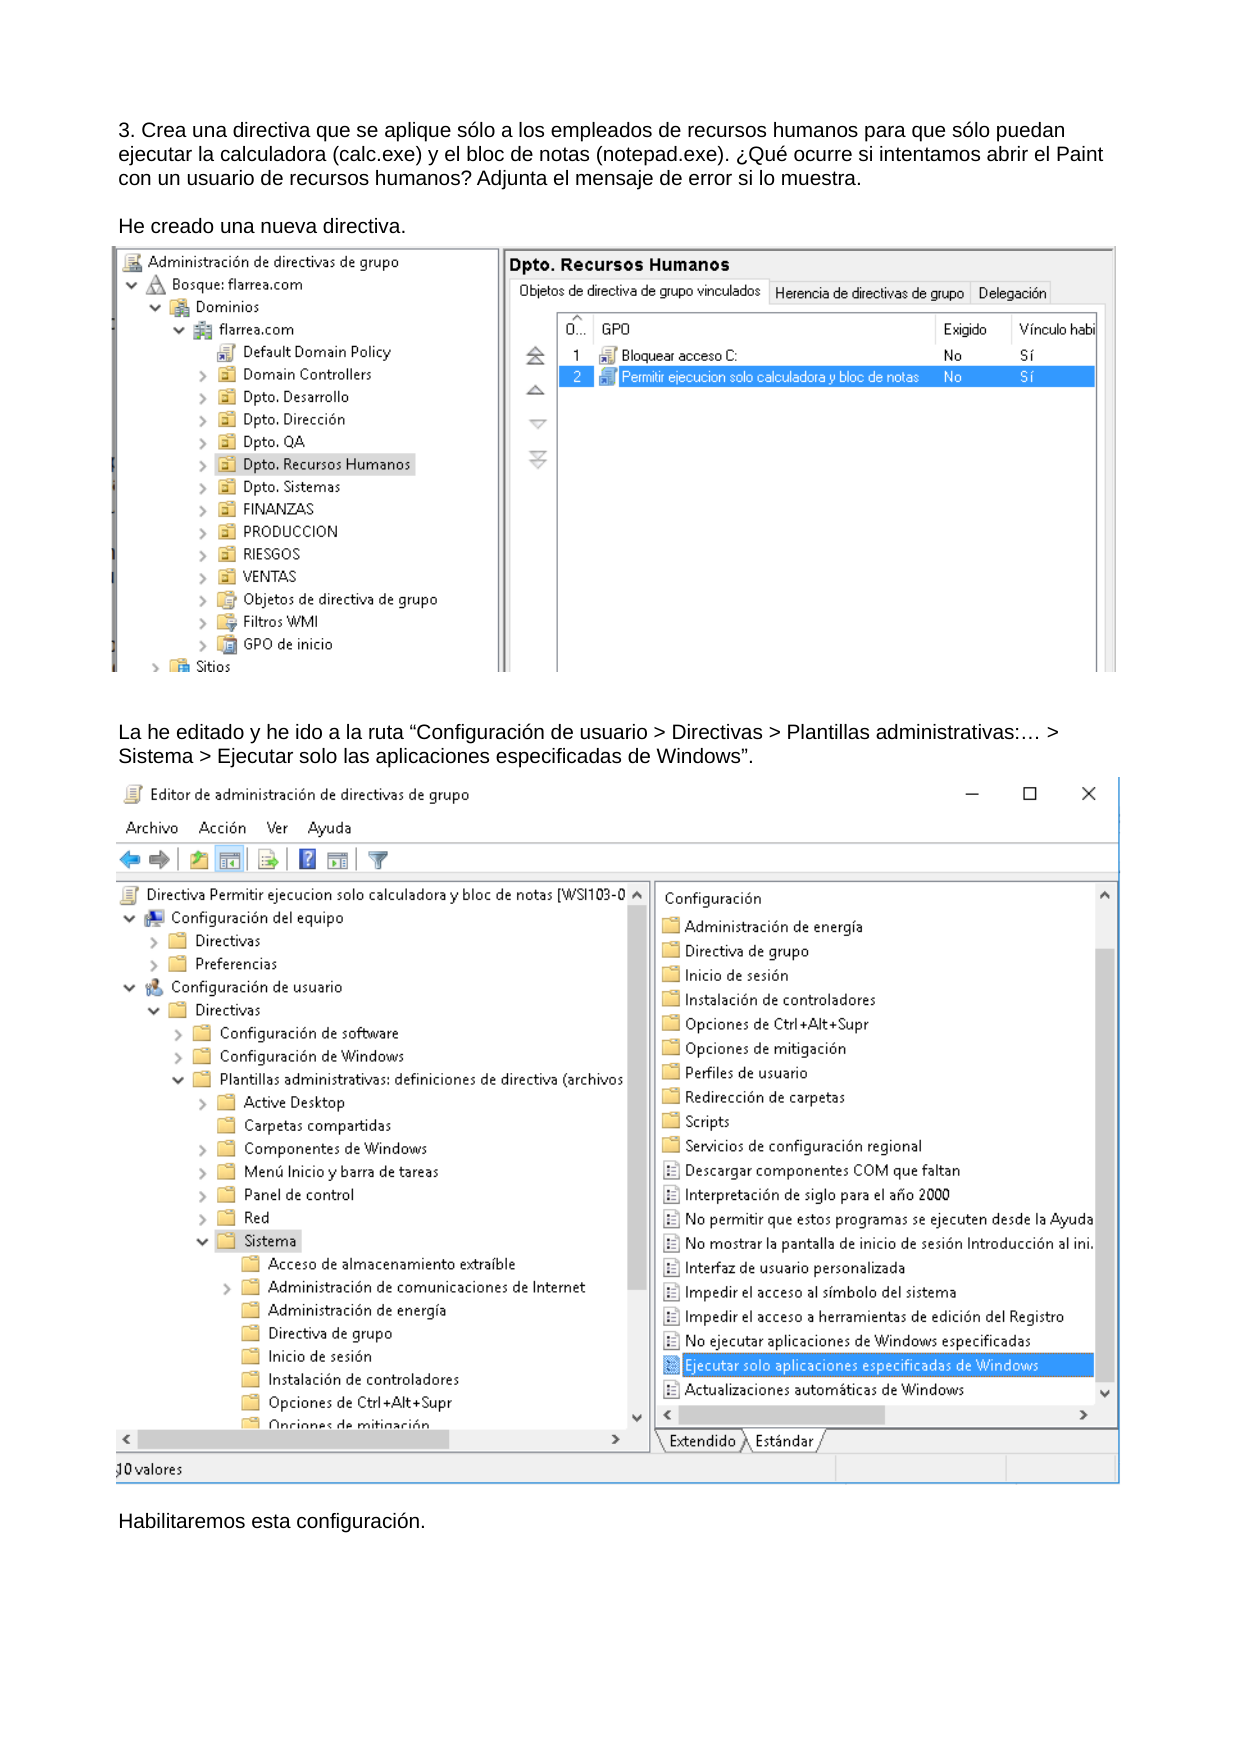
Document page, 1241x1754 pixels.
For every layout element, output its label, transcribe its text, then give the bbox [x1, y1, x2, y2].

text Habilitaremos esta configuración. [118, 1508, 1122, 1532]
text La he editado y he ido a la ruta “Configuración de usuario > Directivas > Plantillas administrativas:… > Sistema > Ejecutar solo las aplicaciones especificadas de Windows”. [118, 720, 1122, 768]
text He creado una nueva directiva. [118, 214, 1122, 238]
picture [111, 246, 1116, 672]
picture [116, 777, 1121, 1485]
text 3. Crea una directiva que se aplique sólo a los empleados de recursos humanos para que sólo puedan ejecutar la calculadora (calc.exe) y el bloc de notas (notepad.exe). ¿Qué ocurre si intentamos abrir el Paint con un usuario de recursos humanos? Adjunta el mensaje de error si lo muestra. [118, 118, 1122, 190]
